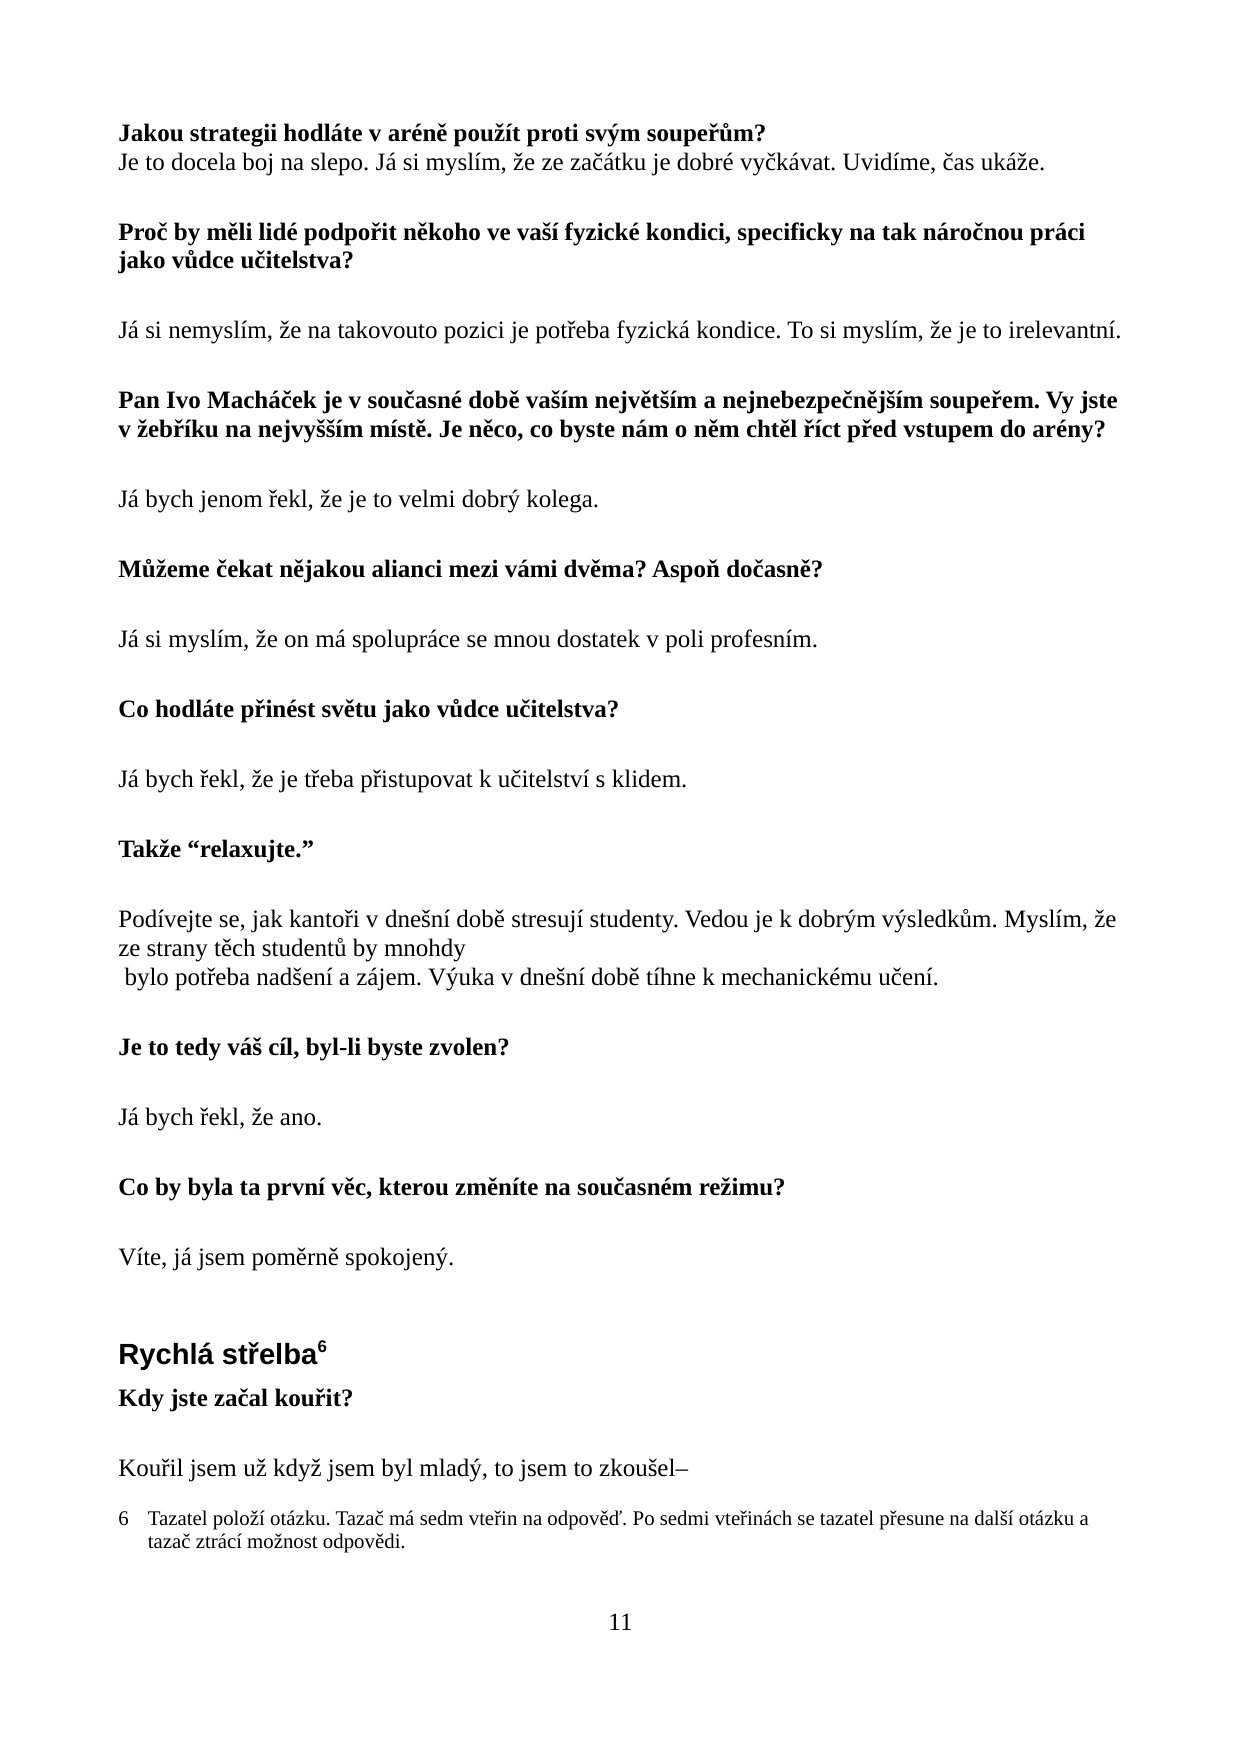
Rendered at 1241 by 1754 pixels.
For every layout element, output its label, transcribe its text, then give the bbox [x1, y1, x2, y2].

subtitle Rychlá střelba [118, 1337, 1122, 1370]
text Já bych řekl, že ano. [118, 1102, 1122, 1159]
text Tazatel položí otázku. Tazač má sedm vteřin na odpověď. Po sedmi vteřinách se tazatel přesune na další otázku a tazač ztrácí možnost odpovědi. [118, 1505, 1122, 1578]
text Kouřil jsem už když jsem byl mladý, to jsem to zkoušel– [118, 1453, 1122, 1482]
text Podívejte se, jak kantoři v dnešní době stresují studenty. Vedou je k dobrým výsledkům. Myslím, že ze strany těch studentů by mnohdy bylo potřeba nadšení a zájem. Výuka v dnešní době tíhne k mechanickému učení. [118, 904, 1122, 1019]
text Co hodláte přinést světu jako vůdce učitelstva? [118, 694, 1122, 752]
text Kdy jste začal kouřit? [118, 1383, 1122, 1440]
text Víte, já jsem poměrně spokojený. [118, 1242, 1122, 1299]
text Já si nemyslím, že na takovouto pozici je potřeba fyzická kondice. To si myslím, že je to irelevantní. [118, 316, 1122, 373]
text Takže “relaxujte.” [118, 834, 1122, 892]
text Jakou strategii hodláte v aréně použít proti svým soupeřům? Je to docela boj na slepo. Já si myslím, že ze začátku je dobré vyčkávat. Uvidíme, čas ukáže. [118, 118, 1122, 204]
text Je to tedy váš cíl, byl-li byste zvolen? [118, 1032, 1122, 1089]
text Já bych řekl, že je třeba přistupovat k učitelství s klidem. [118, 764, 1122, 822]
text Co by byla ta první věc, kterou změníte na současném režimu? [118, 1172, 1122, 1229]
text Proč by měli lidé podpořit někoho ve vaší fyzické kondici, specificky na tak náročnou práci jako vůdce učitelstva? [118, 217, 1122, 303]
text Můžeme čekat nějakou alianci mezi vámi dvěma? Aspoň dočasně? [118, 554, 1122, 612]
text Já si myslím, že on má spolupráce se mnou dostatek v poli profesním. [118, 624, 1122, 682]
text Pan Ivo Macháček je v současné době vaším největším a nejnebezpečnějším soupeřem. Vy jste v žebříku na nejvyšším místě. Je něco, co byste nám o něm chtěl říct před vstupem do arény? [118, 386, 1122, 472]
text Já bych jenom řekl, že je to velmi dobrý kolega. [118, 484, 1122, 542]
